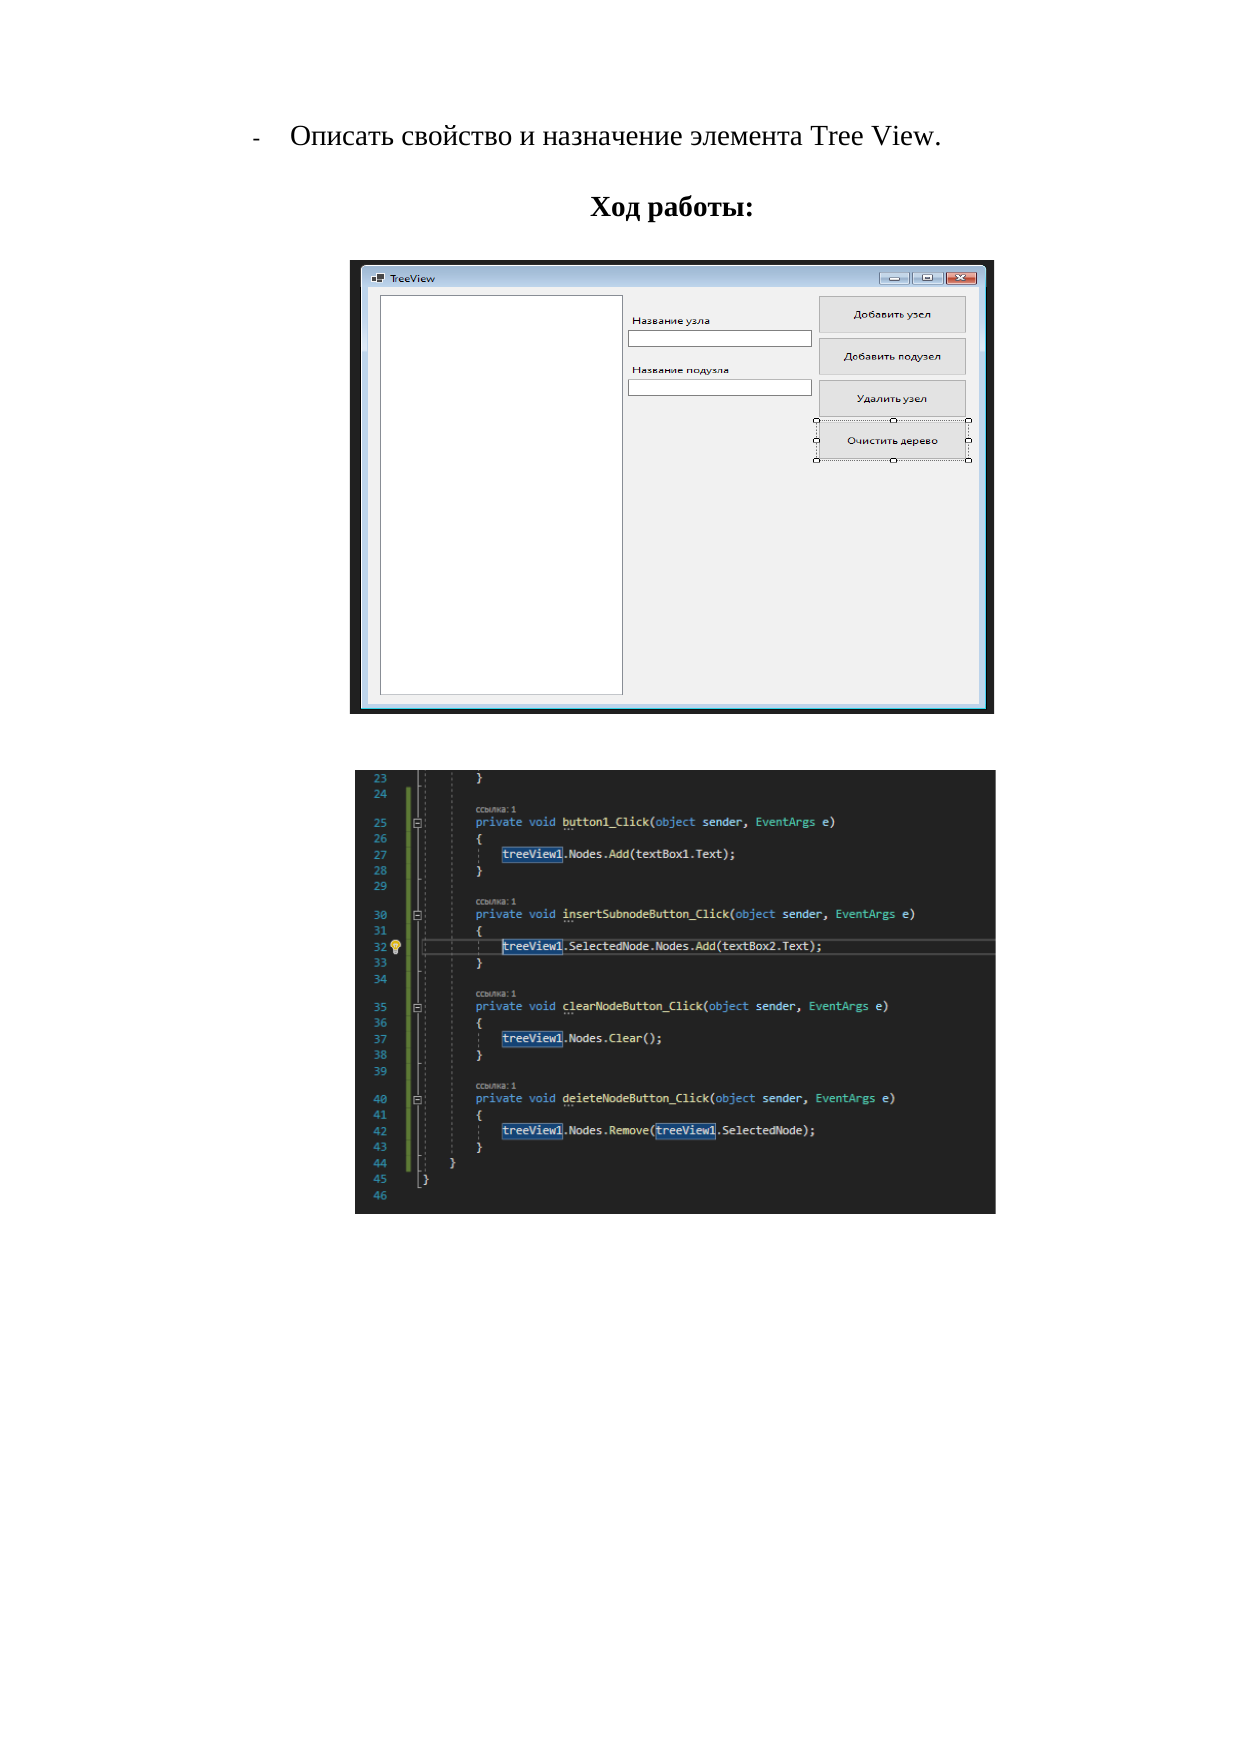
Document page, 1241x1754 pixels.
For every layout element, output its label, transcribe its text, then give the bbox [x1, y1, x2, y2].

picture [355, 770, 996, 1214]
picture [349, 260, 995, 714]
text Ход работы: [177, 189, 1167, 223]
list Описать свойство и назначение элемента Tree View. [252, 118, 1167, 152]
